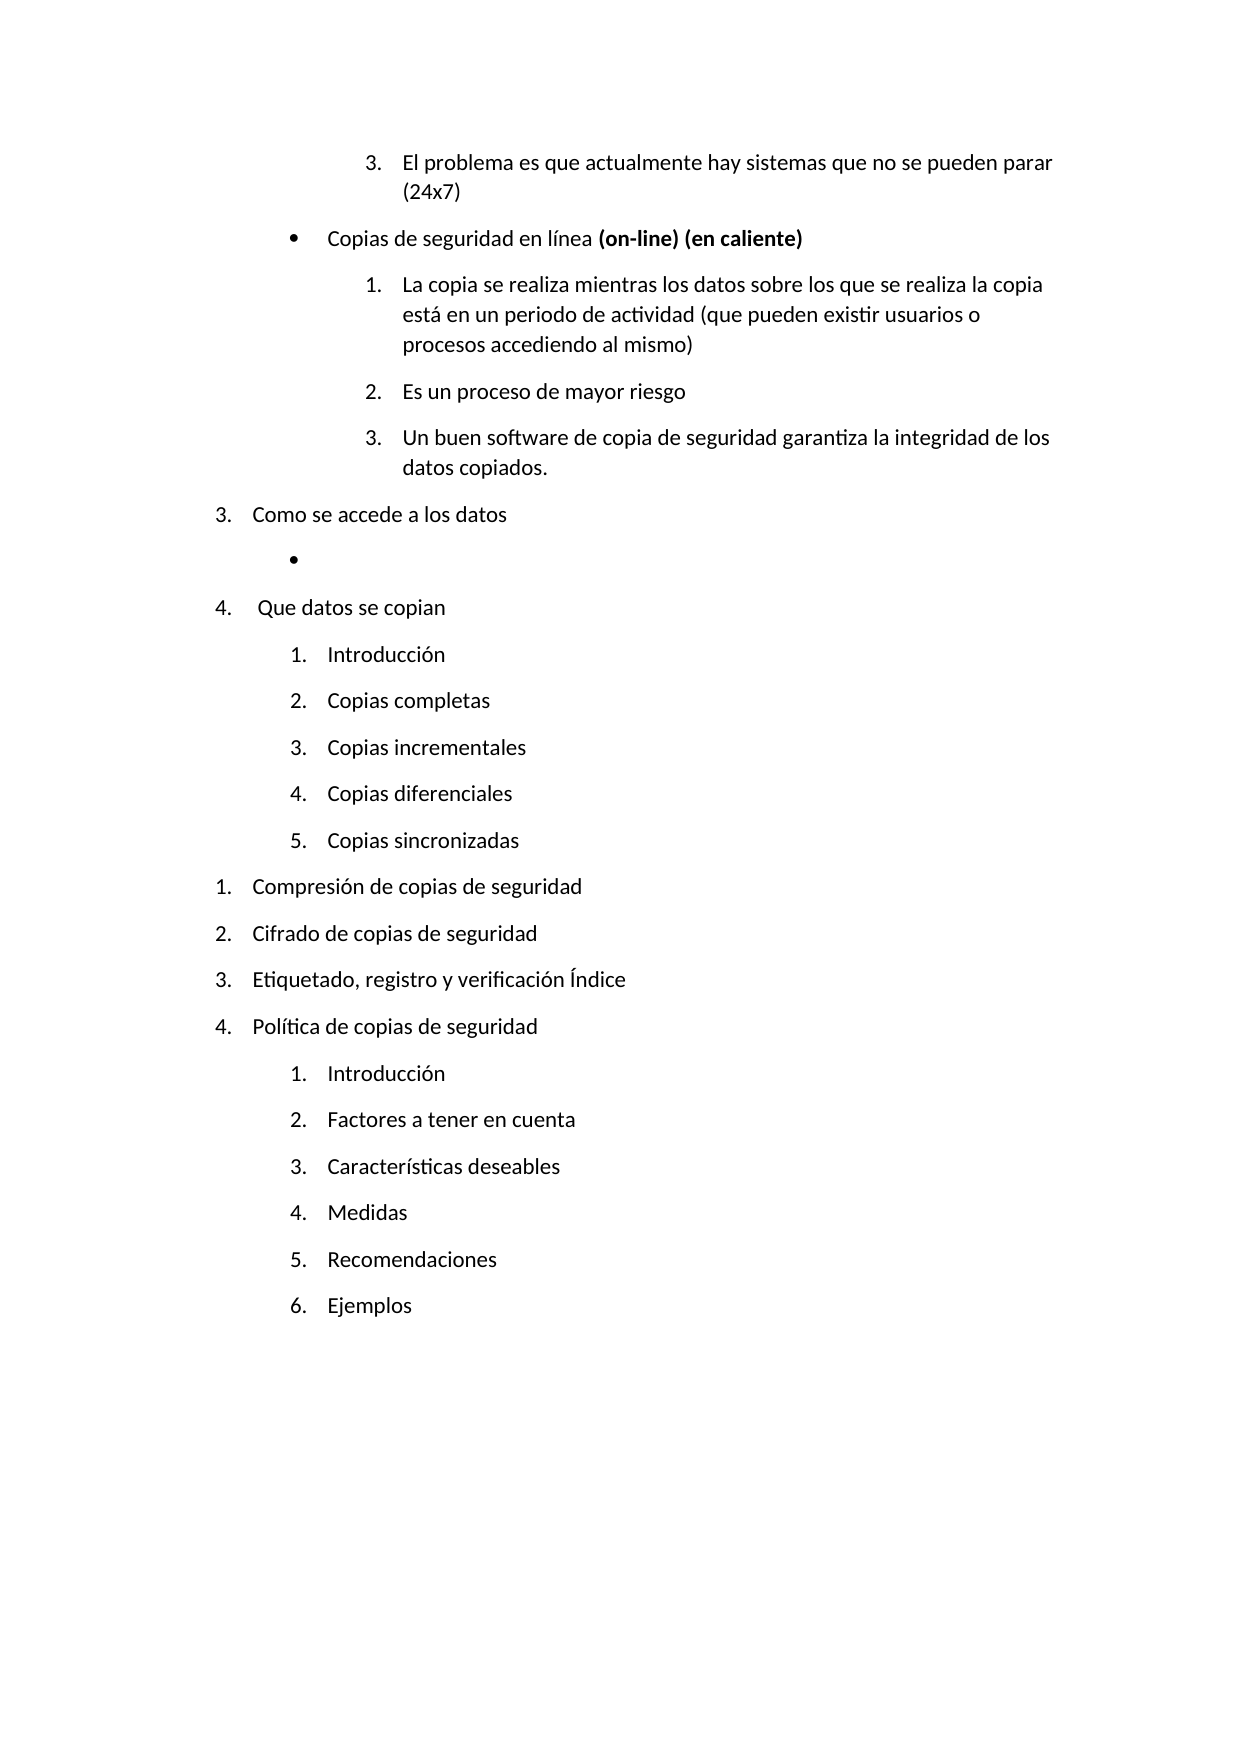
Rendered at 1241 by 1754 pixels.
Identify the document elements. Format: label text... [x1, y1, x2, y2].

list Compresión de copias de seguridad [215, 872, 1063, 901]
list Cifrado de copias de seguridad [215, 919, 1063, 947]
list Copias diferenciales [290, 779, 1063, 807]
list La copia se realiza mientras los datos sobre los que se realiza la copia está en un periodo de actividad (que pueden existir usuarios o procesos accediendo al mismo) [365, 271, 1063, 358]
list Ejemplos [290, 1292, 1063, 1319]
list Medidas [290, 1198, 1063, 1226]
list Introducción [290, 640, 1063, 668]
list El problema es que actualmente hay sistemas que no se pueden parar (24x7) [365, 148, 1063, 206]
list Factores a tener en cuenta [290, 1105, 1063, 1133]
list Es un proceso de mayor riesgo [365, 377, 1063, 405]
list Copias incrementales [290, 733, 1063, 761]
list Recomendaciones [290, 1245, 1063, 1273]
list Introducción [290, 1059, 1063, 1087]
list Características deseables [290, 1152, 1063, 1180]
list Que datos se copian [215, 593, 1063, 621]
list Un buen software de copia de seguridad garantiza la integridad de los datos copiados. [365, 423, 1063, 481]
list Copias completas [290, 686, 1063, 714]
list Como se accede a los datos [215, 500, 1063, 528]
list Política de copias de seguridad [215, 1012, 1063, 1040]
list Copias sincronizadas [290, 826, 1063, 854]
list Etiquetado, registro y verificación Índice [215, 966, 1063, 994]
list Copias de seguridad en línea (on-line) (en caliente) [290, 224, 1063, 252]
